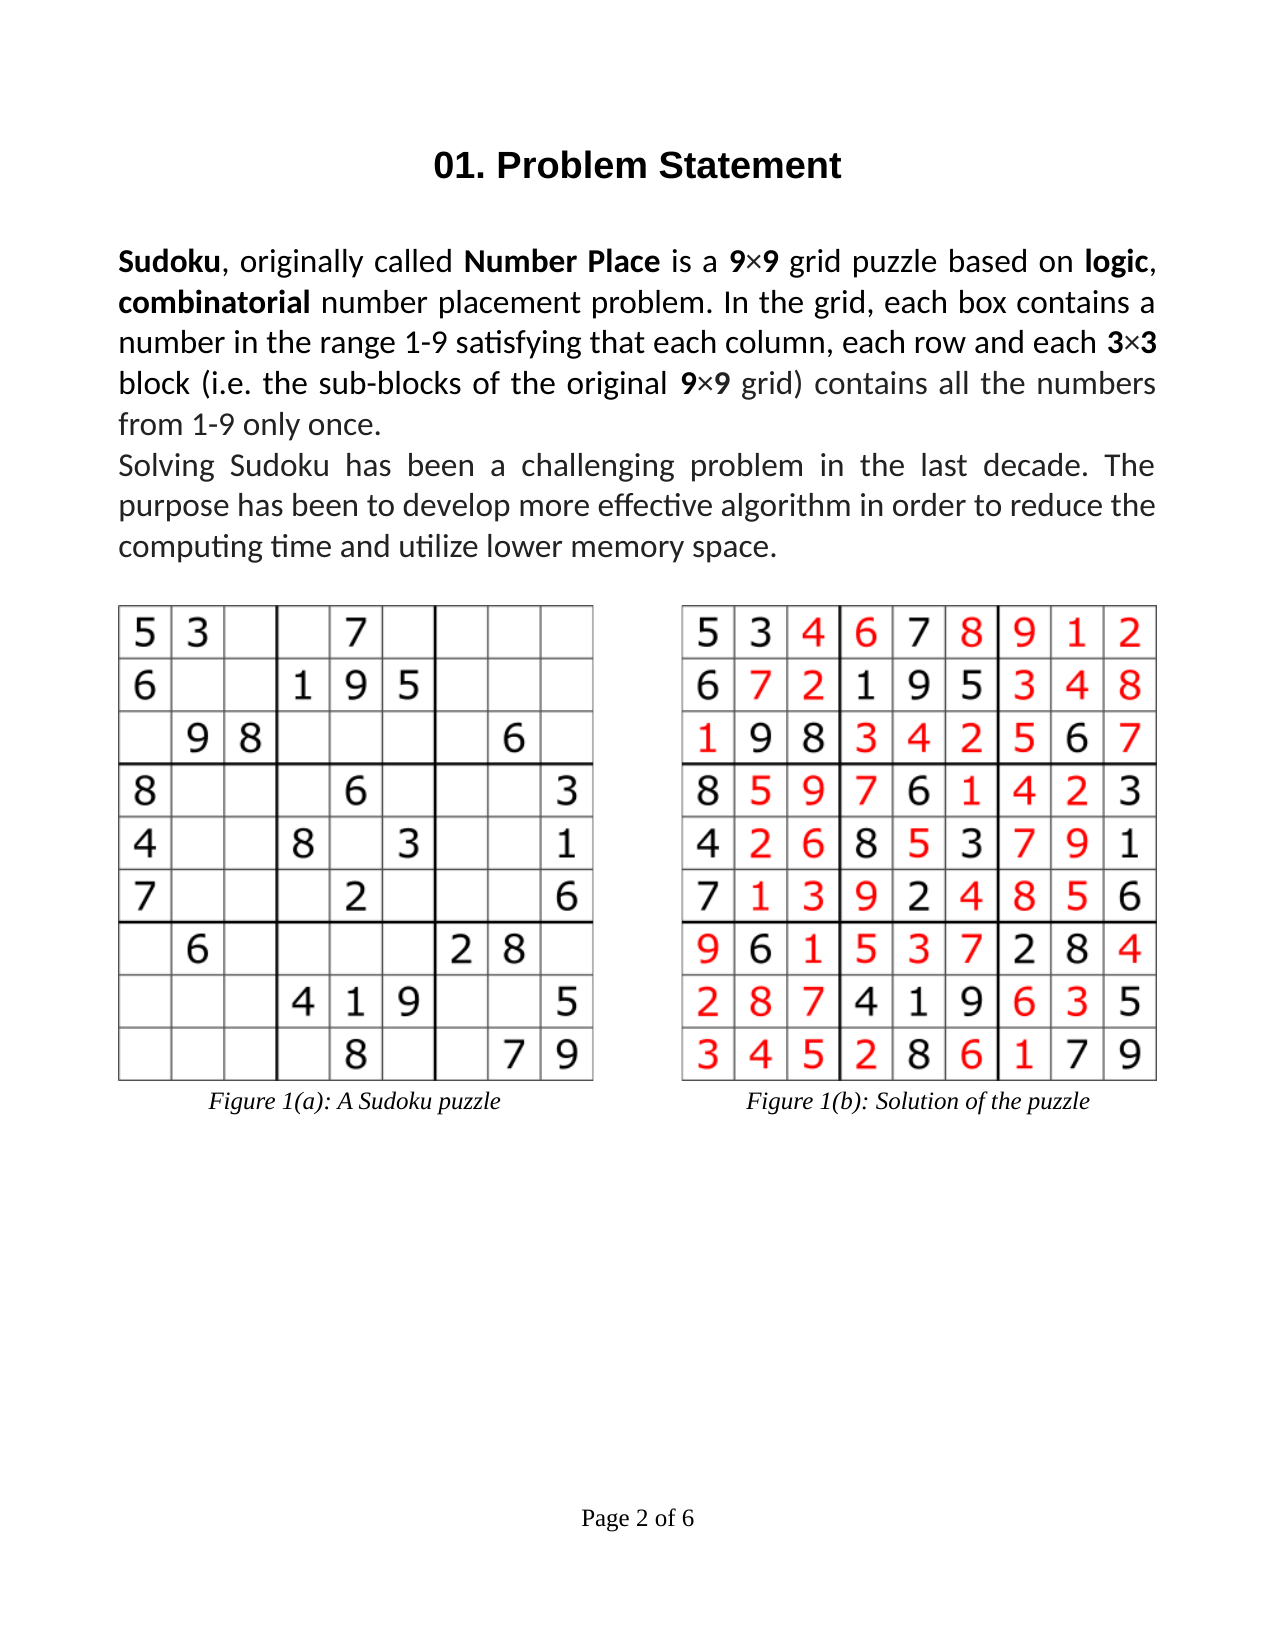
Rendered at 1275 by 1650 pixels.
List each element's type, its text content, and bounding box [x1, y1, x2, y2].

text Sudoku, originally called Number Place is a 9×9 grid puzzle based on logic, combinatorial number placement problem. In the grid, each box contains a number in the range 1-9 satisfying that each column, each row and each 3×3 block (i.e. the sub-blocks of the original 9×9 grid) contains all the numbers from 1-9 only once. [118, 240, 1157, 444]
picture [118, 605, 594, 1081]
text Figure 1(a): A Sudoku puzzle [118, 1081, 593, 1115]
subtitle 01. Problem Statement [118, 143, 1157, 187]
text Solving Sudoku has been a challenging problem in the last decade. The purpose has been to develop more effective algorithm in order to reduce the computing time and utilize lower memory space. [118, 444, 1157, 566]
text Figure 1(b): Solution of the puzzle [682, 1081, 1157, 1115]
picture [681, 605, 1157, 1081]
